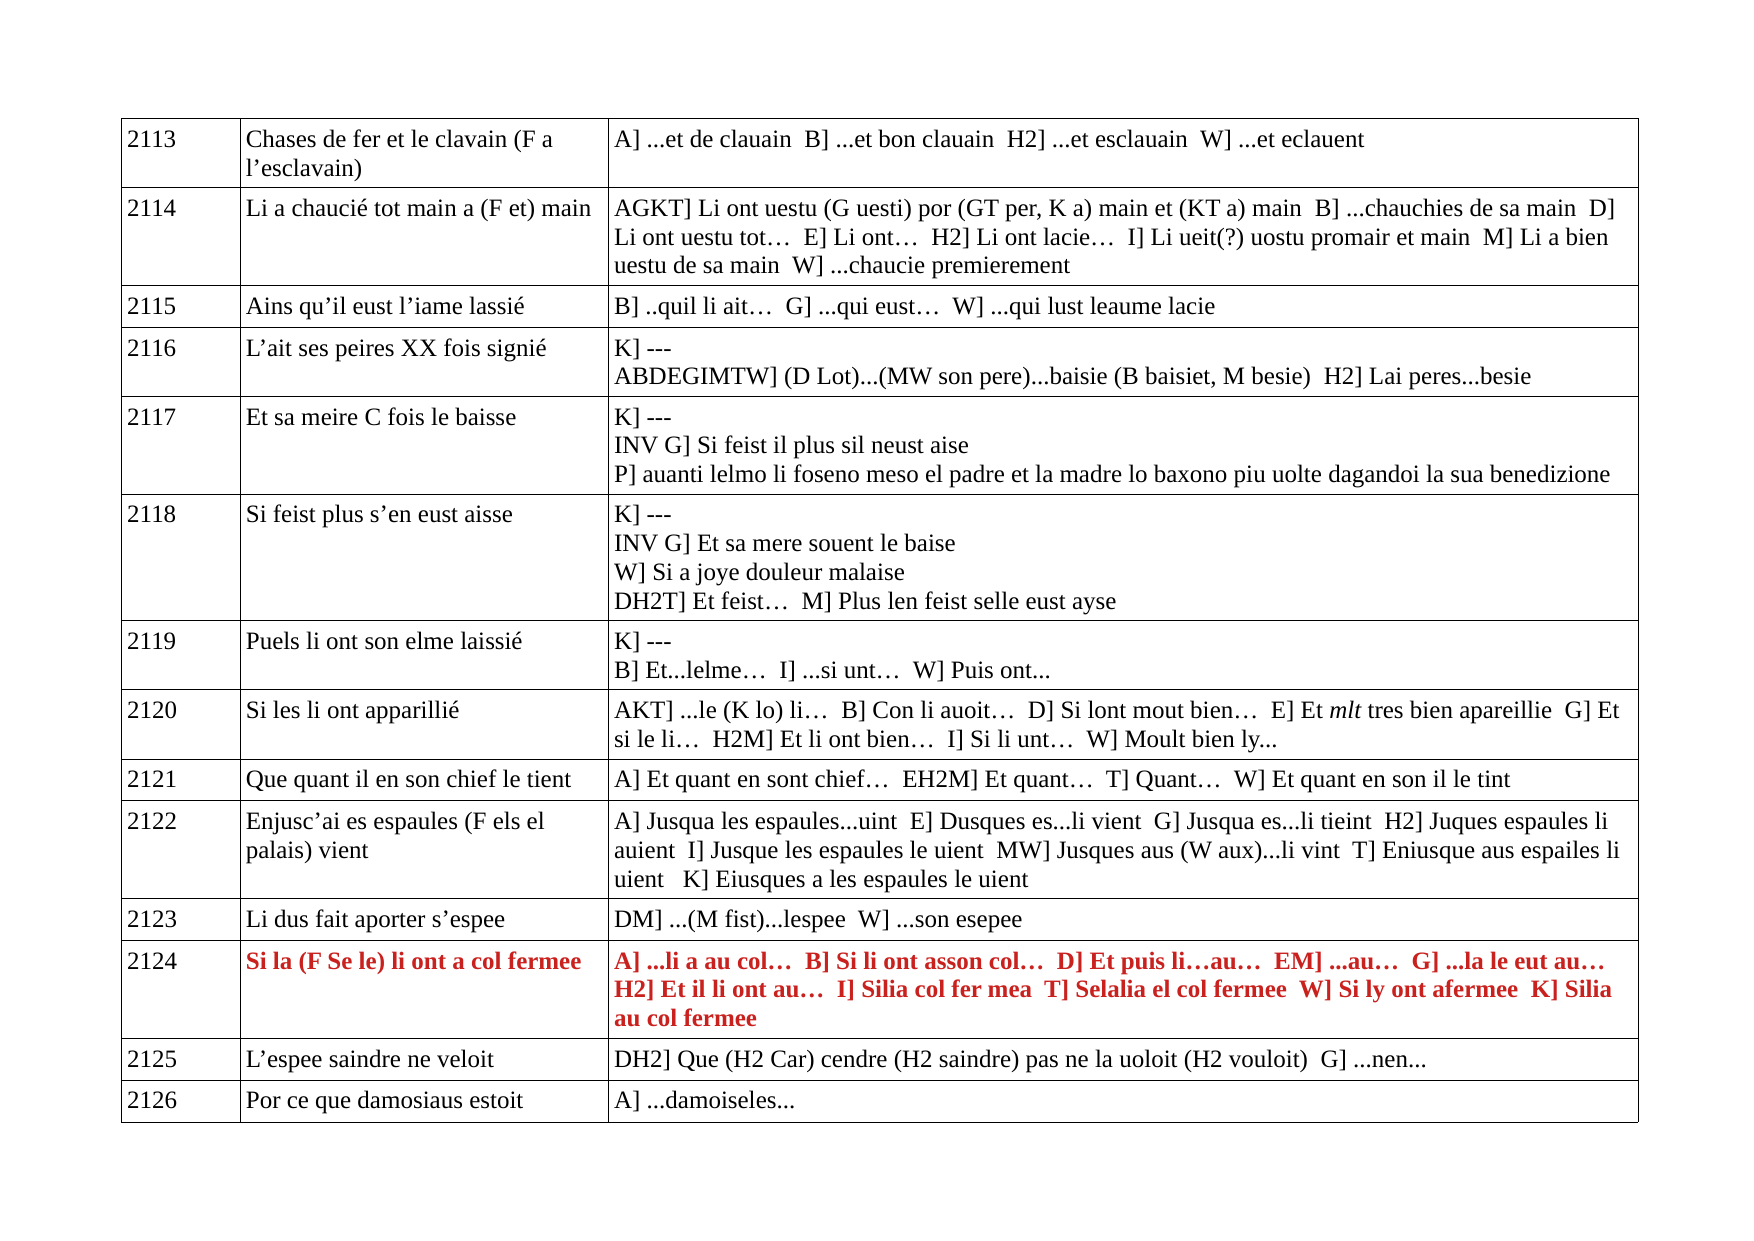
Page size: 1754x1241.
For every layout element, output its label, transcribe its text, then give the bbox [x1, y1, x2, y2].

table_cell 2120 [122, 690, 240, 758]
table_cell 2118 [122, 495, 240, 620]
table_cell Chases de fer et le clavain (F a l’esclavain) [241, 119, 608, 187]
table_cell Ains qu’il eust l’iame lassié [241, 286, 608, 327]
table_cell Enjusc’ai es espaules (F els el palais) vient [241, 801, 608, 898]
table_cell A] Et quant en sont chief… EH2M] Et quant… T] Quant… W] Et quant en son il le tint [609, 760, 1638, 800]
table_cell 2122 [122, 801, 240, 898]
table_cell 2115 [122, 286, 240, 327]
table_cell K] --- B] Et...lelme… I] ...si unt… W] Puis ont... [609, 621, 1638, 689]
table_cell DM] ...(M fist)...lespee W] ...son esepee [609, 899, 1638, 940]
table_cell 2124 [122, 941, 240, 1038]
table_cell AKT] ...le (K lo) li… B] Con li auoit… D] Si lont mout bien… E] Et mlt tres bien apareillie G] Et si le li… H2M] Et li ont bien… I] Si li unt… W] Moult bien ly... [609, 690, 1638, 758]
table_cell 2114 [122, 188, 240, 285]
table_cell Et sa meire C fois le baisse [241, 397, 608, 494]
table_cell Por ce que damosiaus estoit [241, 1081, 608, 1122]
table_cell K] --- INV G] Et sa mere souent le baise W] Si a joye douleur malaise DH2T] Et feist… M] Plus len feist selle eust ayse [609, 495, 1638, 620]
table_cell Puels li ont son elme laissié [241, 621, 608, 689]
table_cell 2117 [122, 397, 240, 494]
table_cell 2126 [122, 1081, 240, 1122]
table_cell K] --- ABDEGIMTW] (D Lot)...(MW son pere)...baisie (B baisiet, M besie) H2] Lai peres...besie [609, 328, 1638, 396]
table_cell L’ait ses peires XX fois signié [241, 328, 608, 396]
table_cell L’espee saindre ne veloit [241, 1039, 608, 1080]
table_cell B] ..quil li ait… G] ...qui eust… W] ...qui lust leaume lacie [609, 286, 1638, 327]
table_cell Que quant il en son chief le tient [241, 760, 608, 800]
table_cell DH2] Que (H2 Car) cendre (H2 saindre) pas ne la uoloit (H2 vouloit) G] ...nen... [609, 1039, 1638, 1080]
table_cell 2125 [122, 1039, 240, 1080]
table_cell A] ...li a au col… B] Si li ont asson col… D] Et puis li…au… EM] ...au… G] ...la le eut au… H2] Et il li ont au… I] Silia col fer mea T] Selalia el col fermee W] Si ly ont afermee K] Silia au col fermee [609, 941, 1638, 1038]
table_cell A] ...et de clauain B] ...et bon clauain H2] ...et esclauain W] ...et eclauent [609, 119, 1638, 187]
table_cell AGKT] Li ont uestu (G uesti) por (GT per, K a) main et (KT a) main B] ...chauchies de sa main D] Li ont uestu tot… E] Li ont… H2] Li ont lacie… I] Li ueit(?) uostu promair et main M] Li a bien uestu de sa main W] ...chaucie premierement [609, 188, 1638, 285]
table_cell 2113 [122, 119, 240, 187]
table_cell A] ...damoiseles... [609, 1081, 1638, 1122]
table_cell Li a chaucié tot main a (F et) main [241, 188, 608, 285]
table_cell Li dus fait aporter s’espee [241, 899, 608, 940]
table_cell Si feist plus s’en eust aisse [241, 495, 608, 620]
table_cell 2123 [122, 899, 240, 940]
table_cell Si les li ont apparillié [241, 690, 608, 758]
table_cell 2116 [122, 328, 240, 396]
table_cell 2121 [122, 760, 240, 800]
table_cell K] --- INV G] Si feist il plus sil neust aise P] auanti lelmo li foseno meso el padre et la madre lo baxono piu uolte dagandoi la sua benedizione [609, 397, 1638, 494]
table_cell Si la (F Se le) li ont a col fermee [241, 941, 608, 1038]
table_cell A] Jusqua les espaules...uint E] Dusques es...li vient G] Jusqua es...li tieint H2] Juques espaules li auient I] Jusque les espaules le uient MW] Jusques aus (W aux)...li vint T] Eniusque aus espailes li uient K] Eiusques a les espaules le uient [609, 801, 1638, 898]
table_cell 2119 [122, 621, 240, 689]
